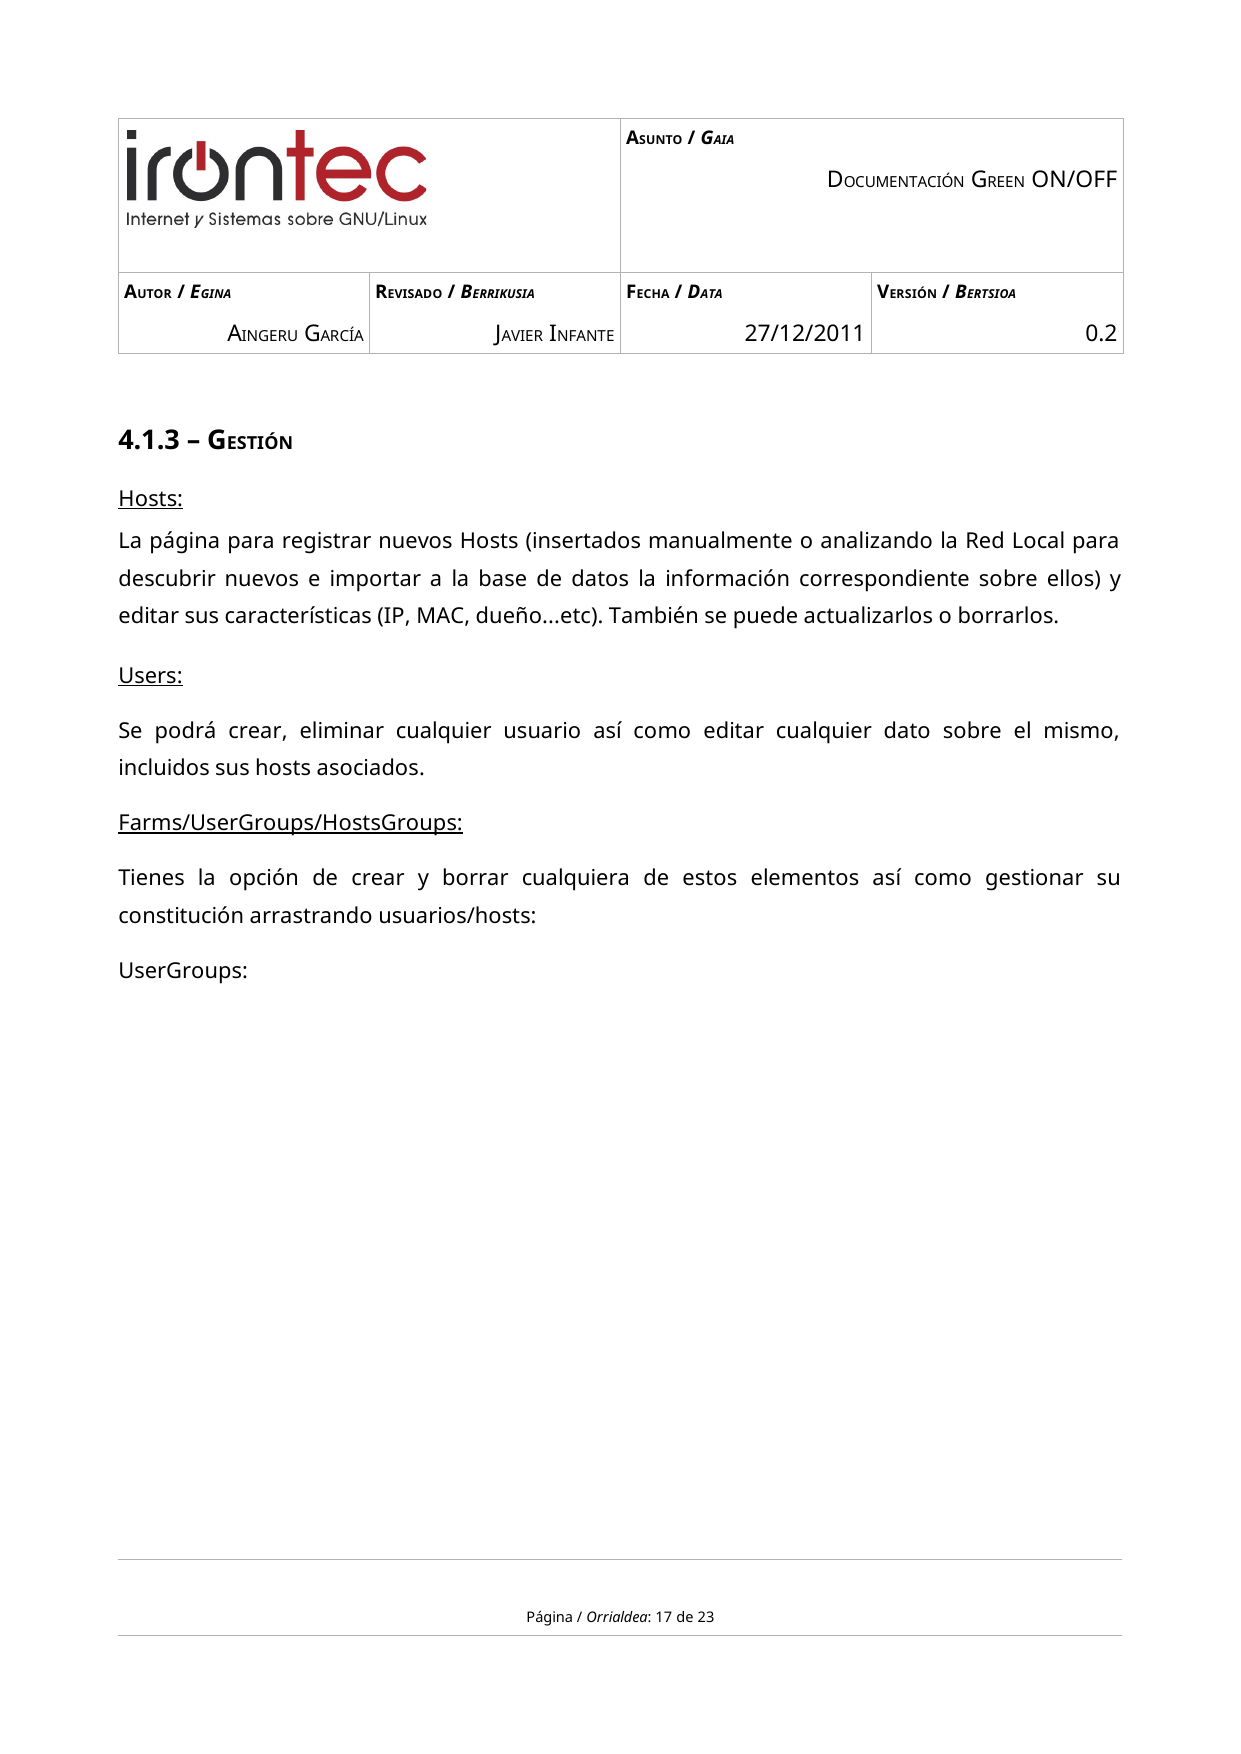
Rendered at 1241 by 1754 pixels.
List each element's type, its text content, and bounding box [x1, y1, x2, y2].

text Tienes la opción de crear y borrar cualquiera de estos elementos así como gestionar su constitución arrastrando usuarios/hosts: [118, 862, 1122, 929]
picture [127, 130, 427, 228]
text Farms/UserGroups/HostsGroups: [118, 807, 1122, 837]
text La página para registrar nuevos Hosts (insertados manualmente o analizando la Red Local para descubrir nuevos e importar a la base de datos la información correspondiente sobre ellos) y editar sus características (IP, MAC, dueño...etc). También se puede actualizarlos o borrarlos. [118, 525, 1122, 630]
subtitle 4.1.3 – Gestión [118, 421, 1122, 457]
text Se podrá crear, eliminar cualquier usuario así como editar cualquier dato sobre el mismo, incluidos sus hosts asociados. [118, 714, 1122, 782]
text UserGroups: [118, 954, 1122, 984]
text Users: [118, 659, 1122, 689]
text Hosts: [118, 482, 1122, 512]
